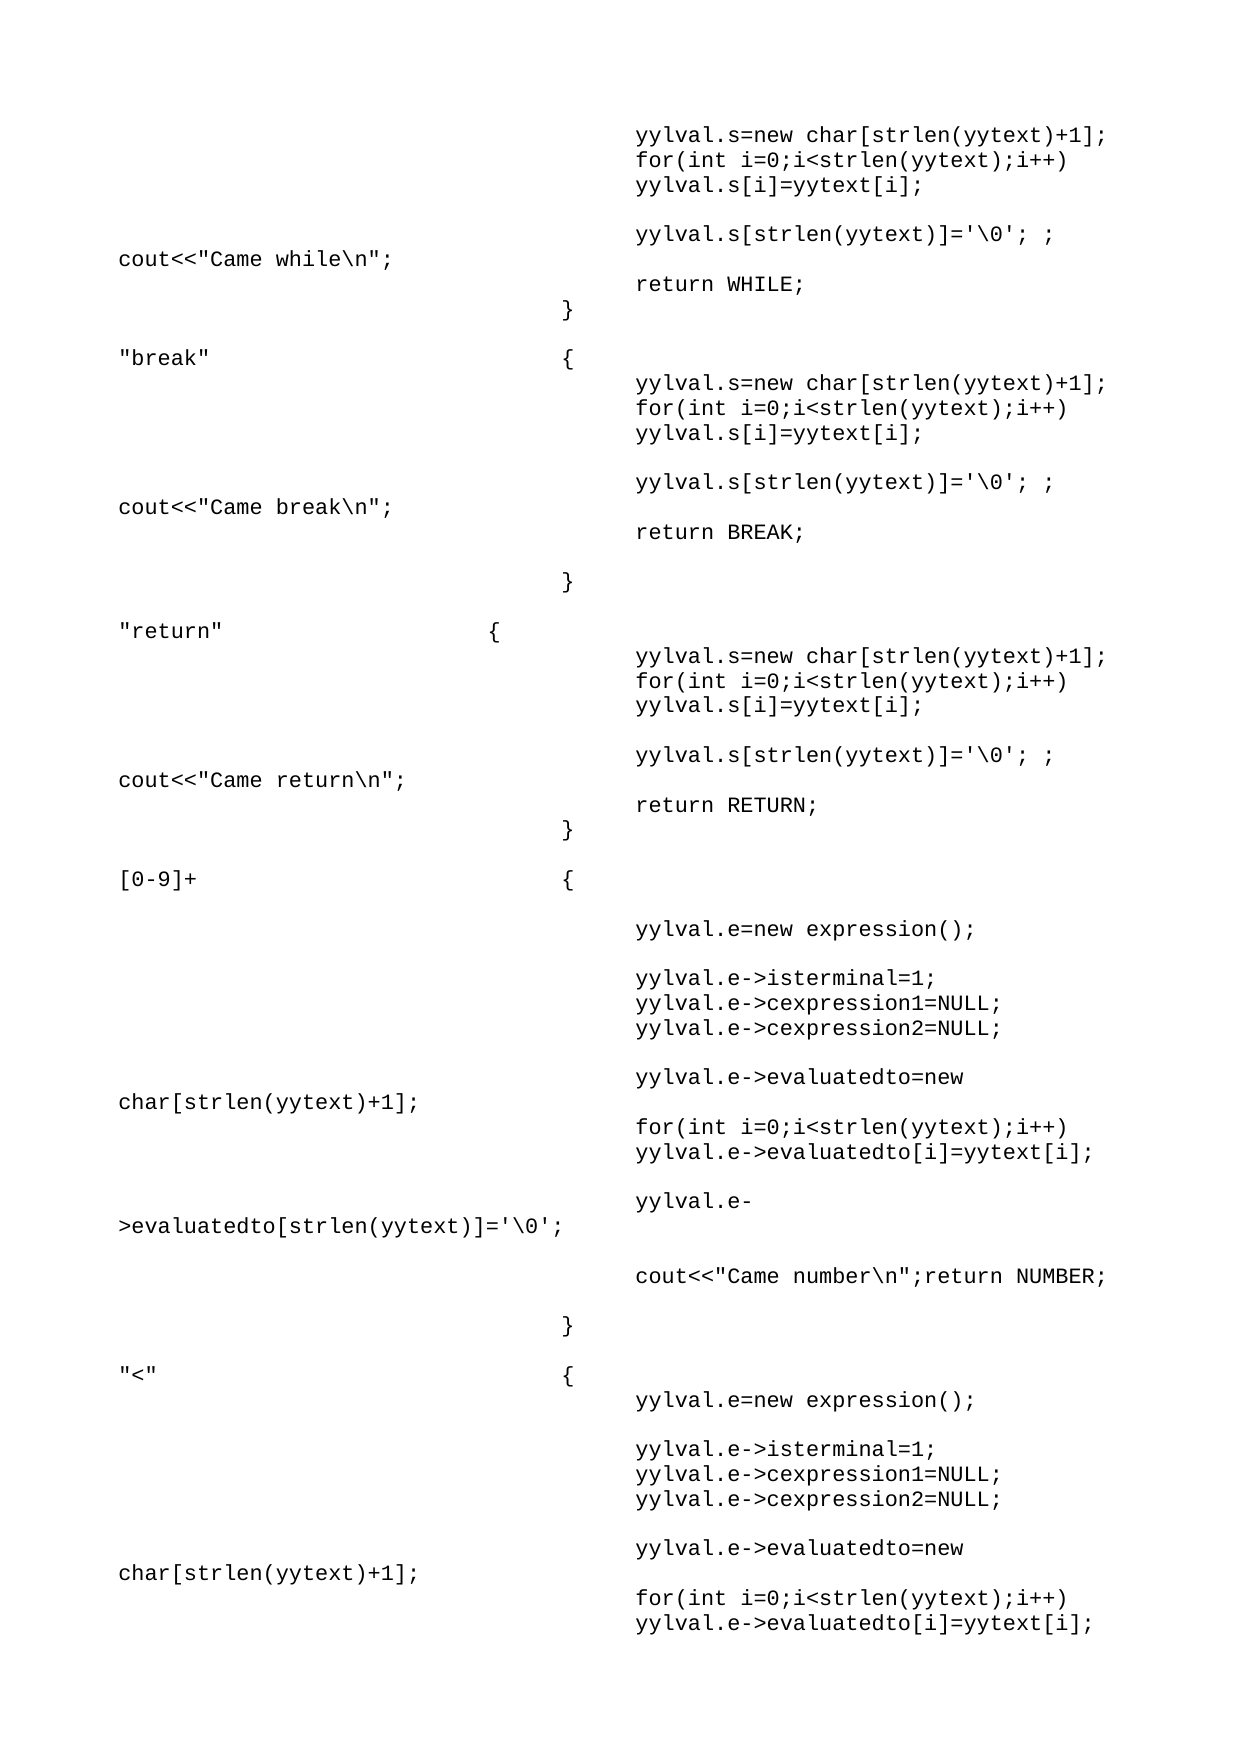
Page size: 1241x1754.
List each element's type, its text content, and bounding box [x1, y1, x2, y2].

text yylval.e=new expression(); [118, 1389, 1157, 1413]
text "<" { [118, 1364, 1157, 1389]
text yylval.s[i]=yytext[i]; [118, 174, 1157, 199]
text return BREAK; [118, 521, 1157, 546]
text yylval.e->isterminal=1; [118, 1438, 1157, 1463]
text return WHILE; [118, 273, 1157, 298]
text for(int i=0;i<strlen(yytext);i++) [118, 1587, 1157, 1612]
text return RETURN; [118, 794, 1157, 818]
text } [118, 1314, 1157, 1339]
text yylval.s=new char[strlen(yytext)+1]; [118, 372, 1157, 397]
text for(int i=0;i<strlen(yytext);i++) [118, 670, 1157, 694]
text yylval.e=new expression(); [118, 918, 1157, 942]
text yylval.s[strlen(yytext)]='\0'; ; cout<<"Came while\n"; [118, 223, 1157, 273]
text yylval.e->evaluatedto[i]=yytext[i]; [118, 1141, 1157, 1166]
text yylval.e->evaluatedto[strlen(yytext)]='\0'; [118, 1190, 1157, 1240]
text yylval.e->evaluatedto=new char[strlen(yytext)+1]; [118, 1537, 1157, 1587]
text yylval.s=new char[strlen(yytext)+1]; [118, 124, 1157, 149]
text } [118, 571, 1157, 595]
text yylval.s[strlen(yytext)]='\0'; ; cout<<"Came return\n"; [118, 744, 1157, 794]
text yylval.s[i]=yytext[i]; [118, 422, 1157, 447]
text } [118, 818, 1157, 843]
text for(int i=0;i<strlen(yytext);i++) [118, 149, 1157, 174]
text yylval.s[strlen(yytext)]='\0'; ; cout<<"Came break\n"; [118, 471, 1157, 521]
text yylval.e->cexpression2=NULL; [118, 1017, 1157, 1042]
text yylval.s[i]=yytext[i]; [118, 694, 1157, 719]
text yylval.s=new char[strlen(yytext)+1]; [118, 645, 1157, 670]
text cout<<"Came number\n";return NUMBER; [118, 1265, 1157, 1289]
text yylval.e->evaluatedto=new char[strlen(yytext)+1]; [118, 1066, 1157, 1116]
text yylval.e->cexpression1=NULL; [118, 1463, 1157, 1488]
text for(int i=0;i<strlen(yytext);i++) [118, 397, 1157, 422]
text yylval.e->evaluatedto[i]=yytext[i]; [118, 1612, 1157, 1637]
text yylval.e->isterminal=1; [118, 967, 1157, 992]
text } [118, 298, 1157, 323]
text for(int i=0;i<strlen(yytext);i++) [118, 1116, 1157, 1141]
text yylval.e->cexpression1=NULL; [118, 992, 1157, 1017]
text "return" { [118, 620, 1157, 645]
text "break" { [118, 347, 1157, 372]
text yylval.e->cexpression2=NULL; [118, 1488, 1157, 1513]
text [0-9]+ { [118, 868, 1157, 893]
